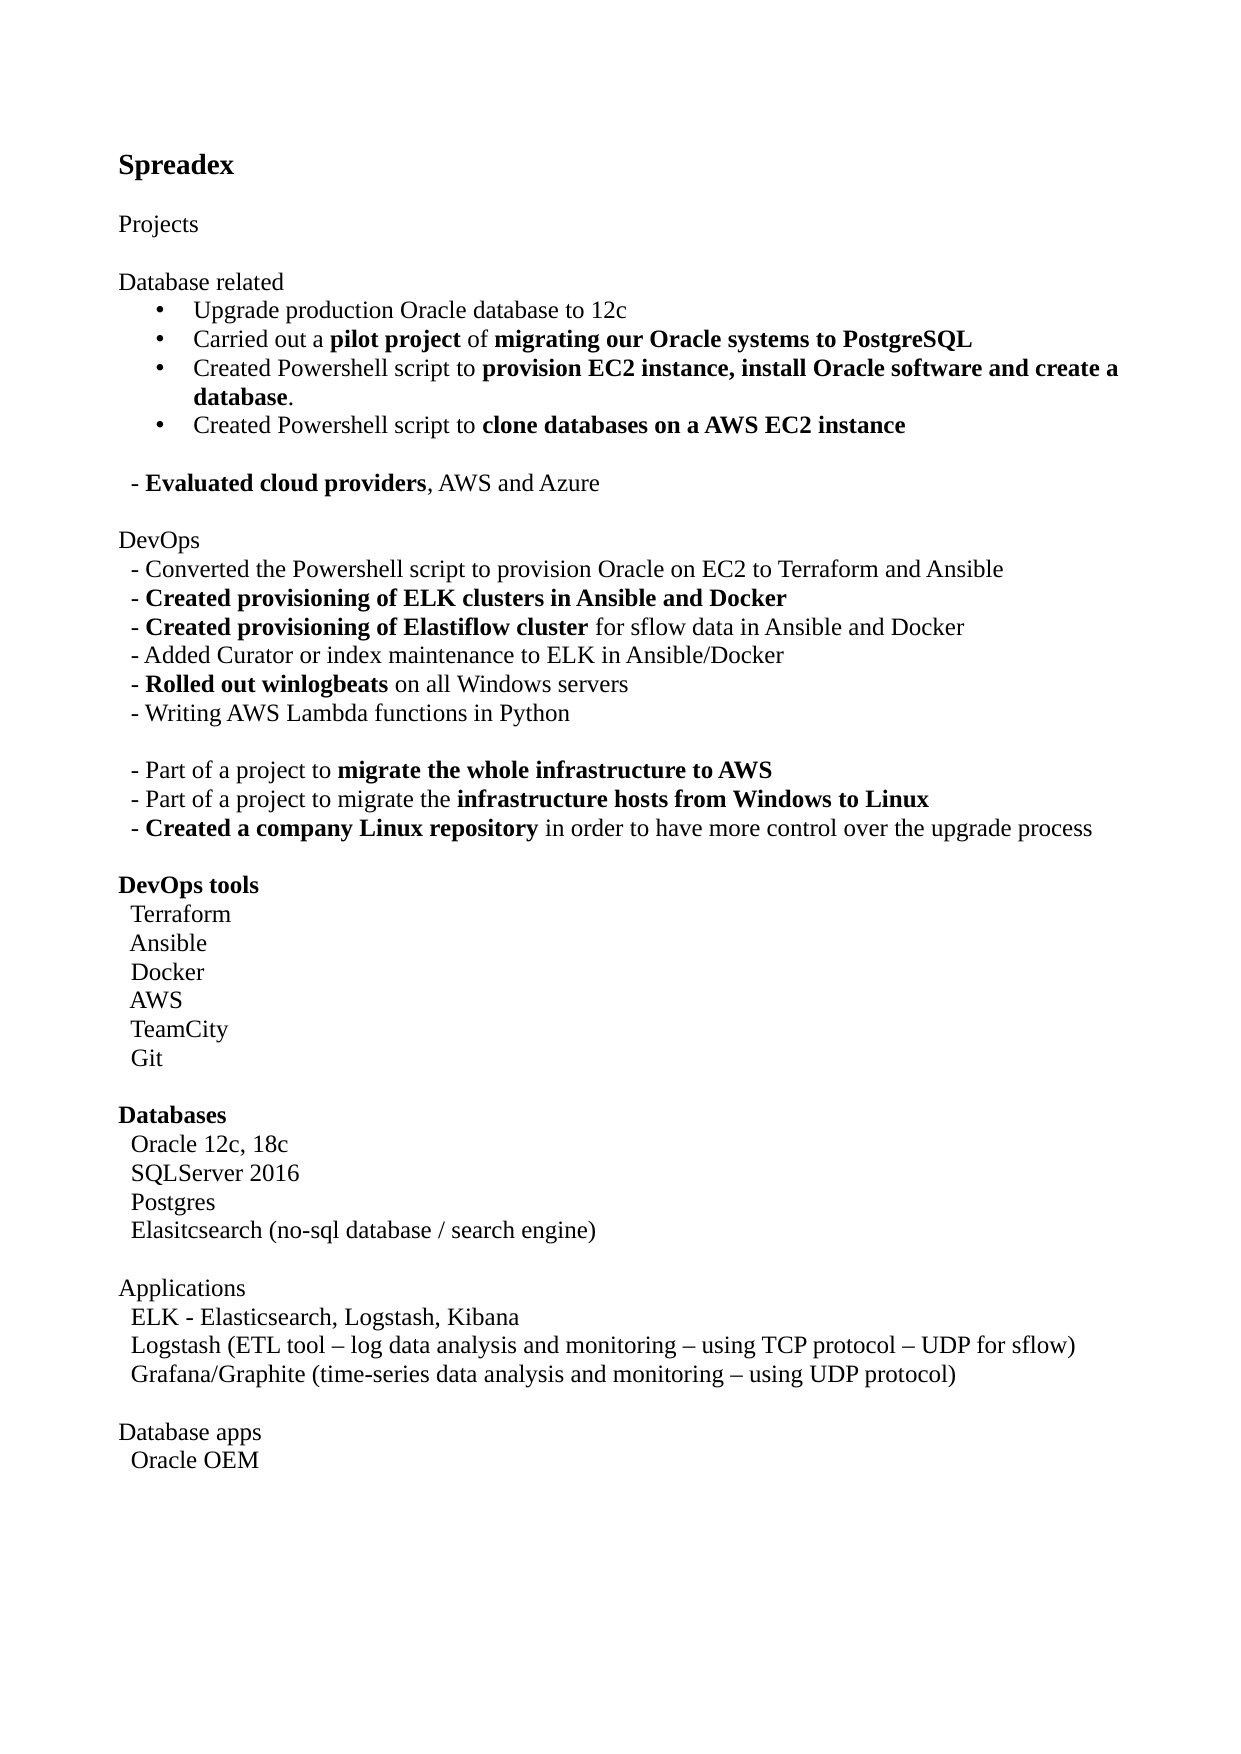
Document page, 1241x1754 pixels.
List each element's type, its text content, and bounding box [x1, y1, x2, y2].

text Elasitcsearch (no-sql database / search engine) [118, 1215, 1122, 1244]
text Grafana/Graphite (time-series data analysis and monitoring – using UDP protocol) [118, 1359, 1122, 1388]
text Databases [118, 1100, 1122, 1129]
text Database related [118, 267, 1122, 295]
text - Created provisioning of ELK clusters in Ansible and Docker [118, 583, 1122, 612]
list Carried out a pilot project of migrating our Oracle systems to PostgreSQL [156, 324, 1122, 353]
text Terraform [118, 899, 1122, 928]
text AWS [118, 985, 1122, 1014]
text Ansible [118, 928, 1122, 957]
text Git [118, 1043, 1122, 1072]
text ELK - Elasticsearch, Logstash, Kibana [118, 1302, 1122, 1330]
text DevOps [118, 525, 1122, 554]
text - Part of a project to migrate the infrastructure hosts from Windows to Linux [118, 784, 1122, 813]
list Upgrade production Oracle database to 12c [156, 295, 1122, 324]
text DevOps tools [118, 870, 1122, 899]
text - Converted the Powershell script to provision Oracle on EC2 to Terraform and Ansible [118, 554, 1122, 583]
text Projects [118, 209, 1122, 238]
text Oracle OEM [118, 1445, 1122, 1474]
text Applications [118, 1273, 1122, 1302]
text - Added Curator or index maintenance to ELK in Ansible/Docker [118, 640, 1122, 669]
text - Created provisioning of Elastiflow cluster for sflow data in Ansible and Docker [118, 612, 1122, 640]
list Created Powershell script to provision EC2 instance, install Oracle software and create a database. [156, 353, 1122, 410]
text Database apps [118, 1417, 1122, 1445]
text Docker [118, 957, 1122, 985]
text SQLServer 2016 [118, 1158, 1122, 1187]
text - Created a company Linux repository in order to have more control over the upgrade process [118, 813, 1122, 842]
text Logstash (ETL tool – log data analysis and monitoring – using TCP protocol – UDP for sflow) [118, 1330, 1122, 1359]
text Postgres [118, 1187, 1122, 1215]
text Spreadex [118, 147, 1122, 180]
text - Evaluated cloud providers, AWS and Azure [118, 468, 1122, 497]
text - Rolled out winlogbeats on all Windows servers [118, 669, 1122, 698]
text TeamCity [118, 1014, 1122, 1043]
text Oracle 12c, 18c [118, 1129, 1122, 1158]
text - Part of a project to migrate the whole infrastructure to AWS [118, 755, 1122, 784]
text - Writing AWS Lambda functions in Python [118, 698, 1122, 727]
list Created Powershell script to clone databases on a AWS EC2 instance [156, 410, 1122, 439]
